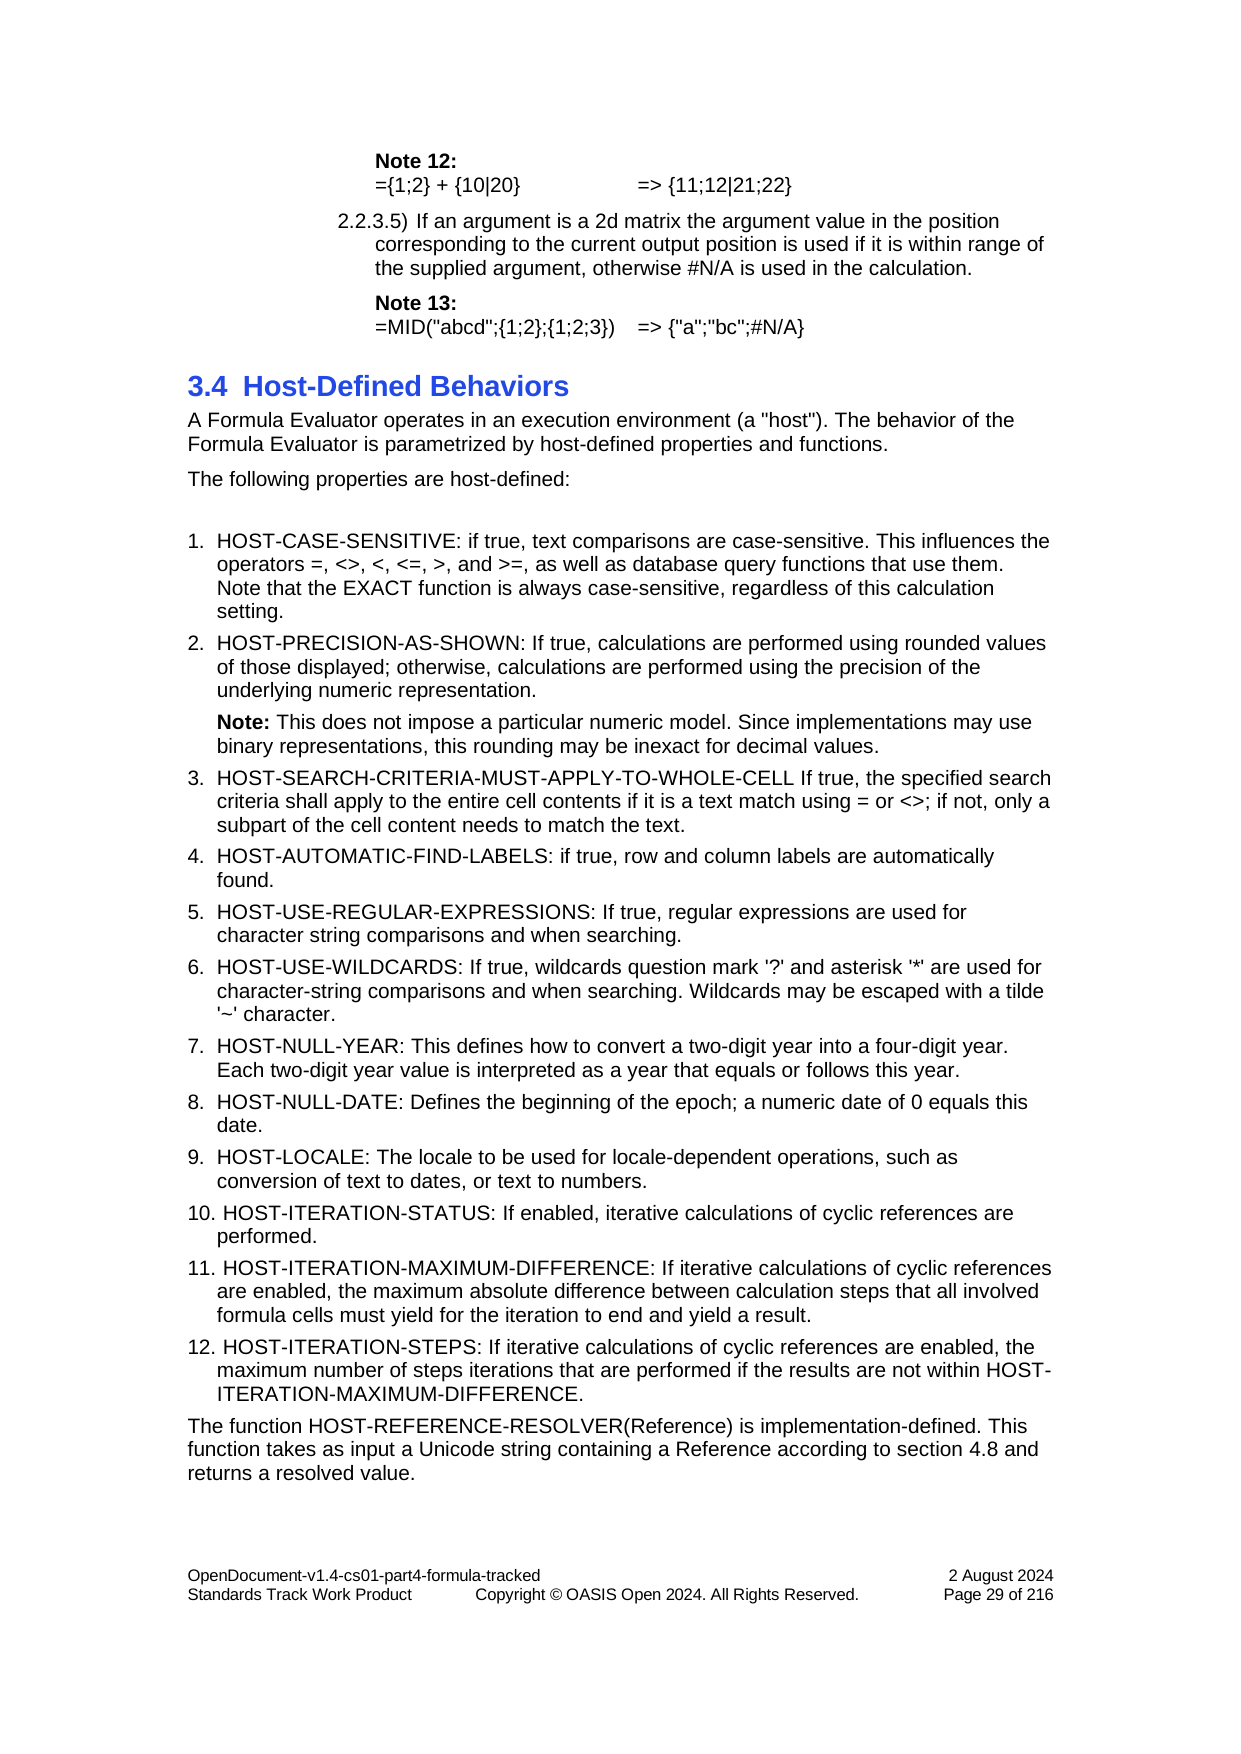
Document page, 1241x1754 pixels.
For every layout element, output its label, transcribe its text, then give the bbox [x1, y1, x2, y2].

list Note 13: =MID("abcd";{1;2};{1;2;3}) => {"a";"bc";#N/A} [337, 292, 1053, 339]
list HOST-CASE-SENSITIVE: if true, text comparisons are case-sensitive. This influences the operators =, <>, <, <=, >, and >=, as well as database query functions that use them. Note that the EXACT function is always case-sensitive, regardless of this calculation setting. [187, 529, 1053, 623]
list Note 12: ={1;2} + {10|20} => {11;12|21;22} [337, 150, 1053, 197]
text The function HOST-REFERENCE-RESOLVER(Reference) is implementation-defined. This function takes as input a Unicode string containing a Reference according to section 4.8 and returns a resolved value. [187, 1414, 1053, 1485]
list HOST-ITERATION-MAXIMUM-DIFFERENCE: If iterative calculations of cyclic references are enabled, the maximum absolute difference between calculation steps that all involved formula cells must yield for the iteration to end and yield a result. [187, 1256, 1053, 1327]
list HOST-AUTOMATIC-FIND-LABELS: if true, row and column labels are automatically found. [187, 845, 1053, 892]
text A Formula Evaluator operates in an execution environment (a "host"). The behavior of the Formula Evaluator is parametrized by host-defined properties and functions. [187, 408, 1053, 456]
list HOST-SEARCH-CRITERIA-MUST-APPLY-TO-WHOLE-CELL If true, the specified search criteria shall apply to the entire cell contents if it is a text match using = or <>; if not, only a subpart of the cell content needs to match the text. [187, 766, 1053, 837]
text The following properties are host-defined: [187, 468, 1053, 515]
list HOST-USE-WILDCARDS: If true, wildcards question mark '?' and asterisk '*' are used for character-string comparisons and when searching. Wildcards may be escaped with a tilde '~' character. [187, 956, 1053, 1026]
list HOST-ITERATION-STATUS: If enabled, iterative calculations of cyclic references are performed. [187, 1201, 1053, 1248]
list If an argument is a 2d matrix the argument value in the position corresponding to the current output position is used if it is within range of the supplied argument, otherwise #N/A is used in the calculation. [337, 209, 1053, 280]
list HOST-LOCALE: The locale to be used for locale-dependent operations, such as conversion of text to dates, or text to numbers. [187, 1146, 1053, 1193]
list HOST-ITERATION-STEPS: If iterative calculations of cyclic references are enabled, the maximum number of steps iterations that are performed if the results are not within HOST-ITERATION-MAXIMUM-DIFFERENCE. [187, 1335, 1053, 1406]
subtitle Host-Defined Behaviors [187, 370, 1053, 402]
list Note: This does not impose a particular numeric model. Since implementations may use binary representations, this rounding may be inexact for decimal values. [187, 711, 1053, 758]
list HOST-PRECISION-AS-SHOWN: If true, calculations are performed using rounded values of those displayed; otherwise, calculations are performed using the precision of the underlying numeric representation. [187, 632, 1053, 702]
list HOST-NULL-YEAR: This defines how to convert a two-digit year into a four-digit year. Each two-digit year value is interpreted as a year that equals or follows this year. [187, 1035, 1053, 1082]
list HOST-NULL-DATE: Defines the beginning of the epoch; a numeric date of 0 equals this date. [187, 1090, 1053, 1137]
list HOST-USE-REGULAR-EXPRESSIONS: If true, regular expressions are used for character string comparisons and when searching. [187, 900, 1053, 947]
